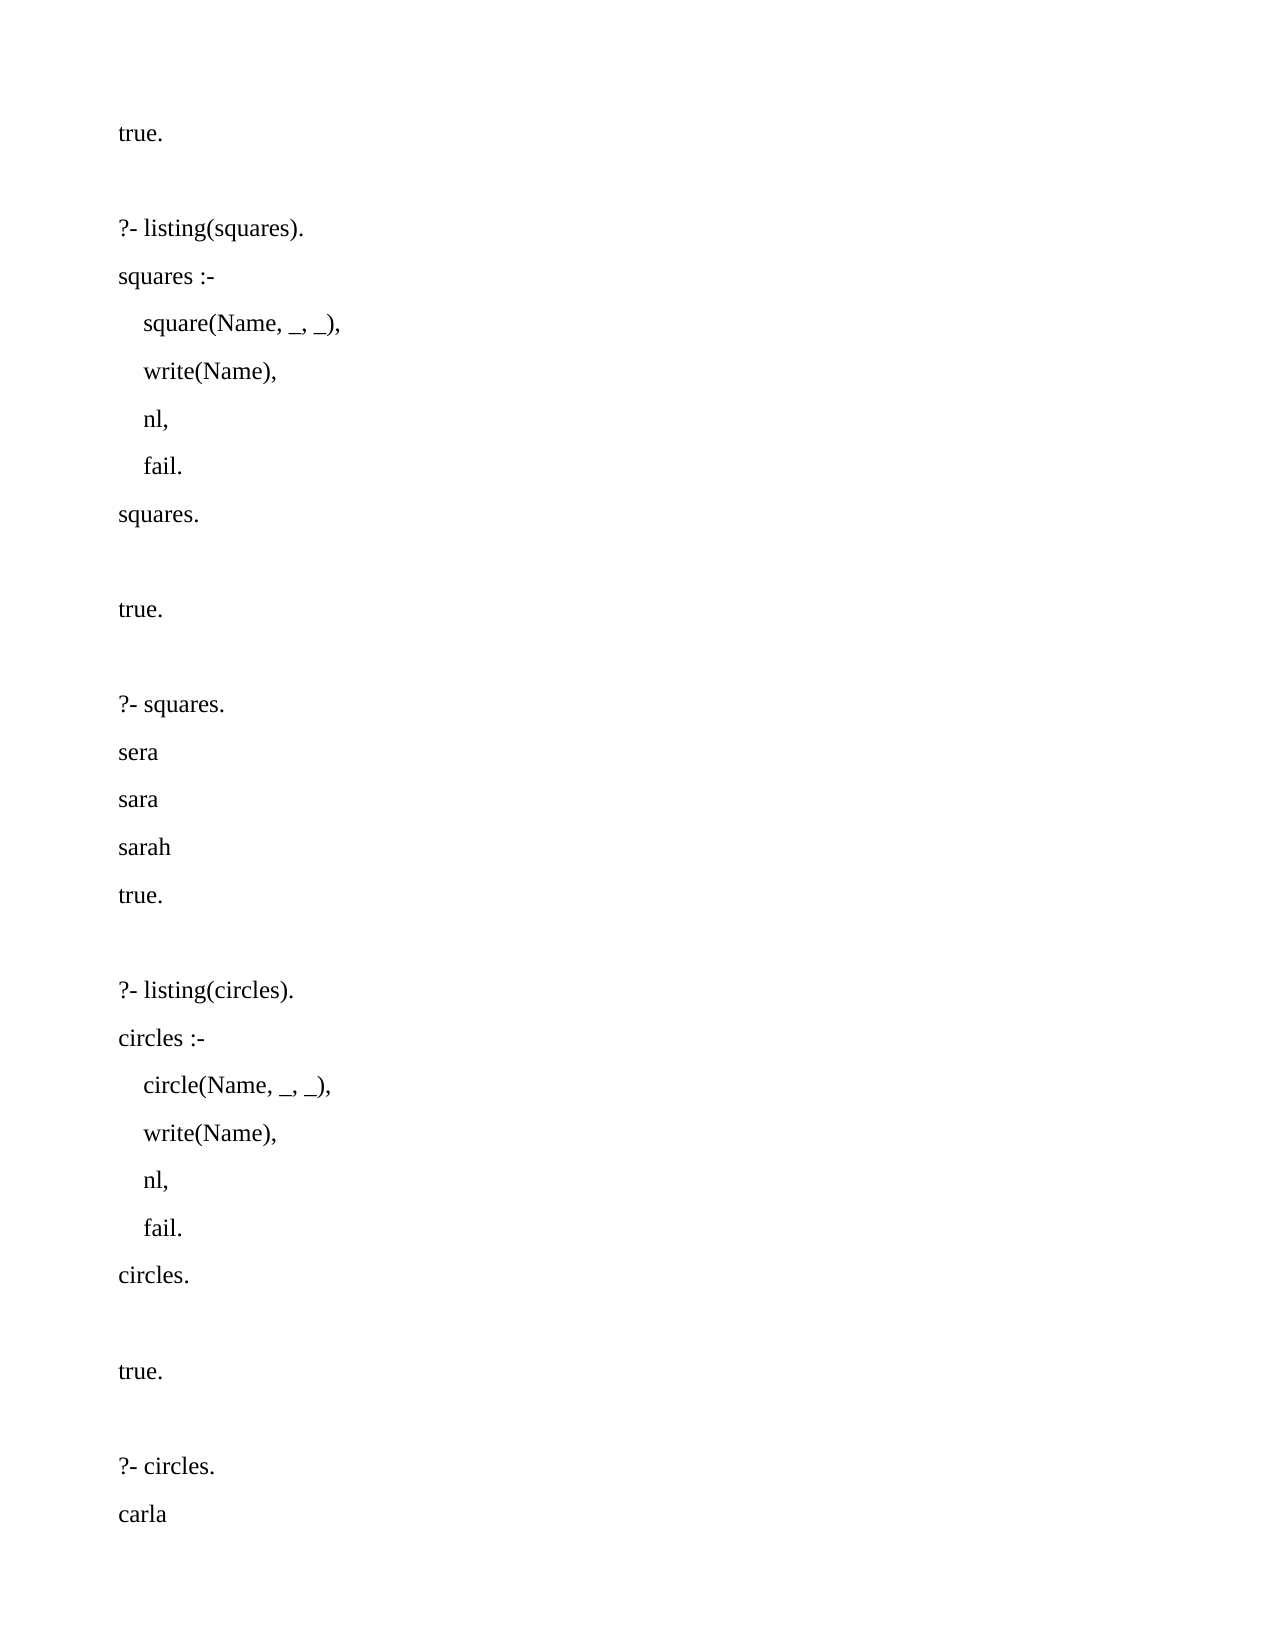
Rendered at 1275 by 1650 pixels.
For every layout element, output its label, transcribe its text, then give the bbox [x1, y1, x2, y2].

text carla [118, 1499, 1157, 1527]
text ?- listing(circles). [118, 975, 1157, 1004]
text ?- squares. [118, 689, 1157, 718]
text write(Name), [118, 356, 1157, 385]
text circles :- [118, 1023, 1157, 1051]
text squares :- [118, 261, 1157, 290]
text true. [118, 880, 1157, 908]
text sarah [118, 832, 1157, 861]
text circles. [118, 1261, 1157, 1289]
text write(Name), [118, 1118, 1157, 1147]
text ?- listing(squares). [118, 213, 1157, 242]
text true. [118, 1356, 1157, 1384]
text true. [118, 594, 1157, 623]
text ?- circles. [118, 1451, 1157, 1480]
text sera [118, 737, 1157, 766]
text sara [118, 784, 1157, 813]
text true. [118, 118, 1157, 147]
text fail. [118, 451, 1157, 480]
text nl, [118, 404, 1157, 432]
text fail. [118, 1213, 1157, 1242]
text nl, [118, 1165, 1157, 1194]
text squares. [118, 499, 1157, 528]
text square(Name, _, _), [118, 308, 1157, 337]
text circle(Name, _, _), [118, 1070, 1157, 1099]
